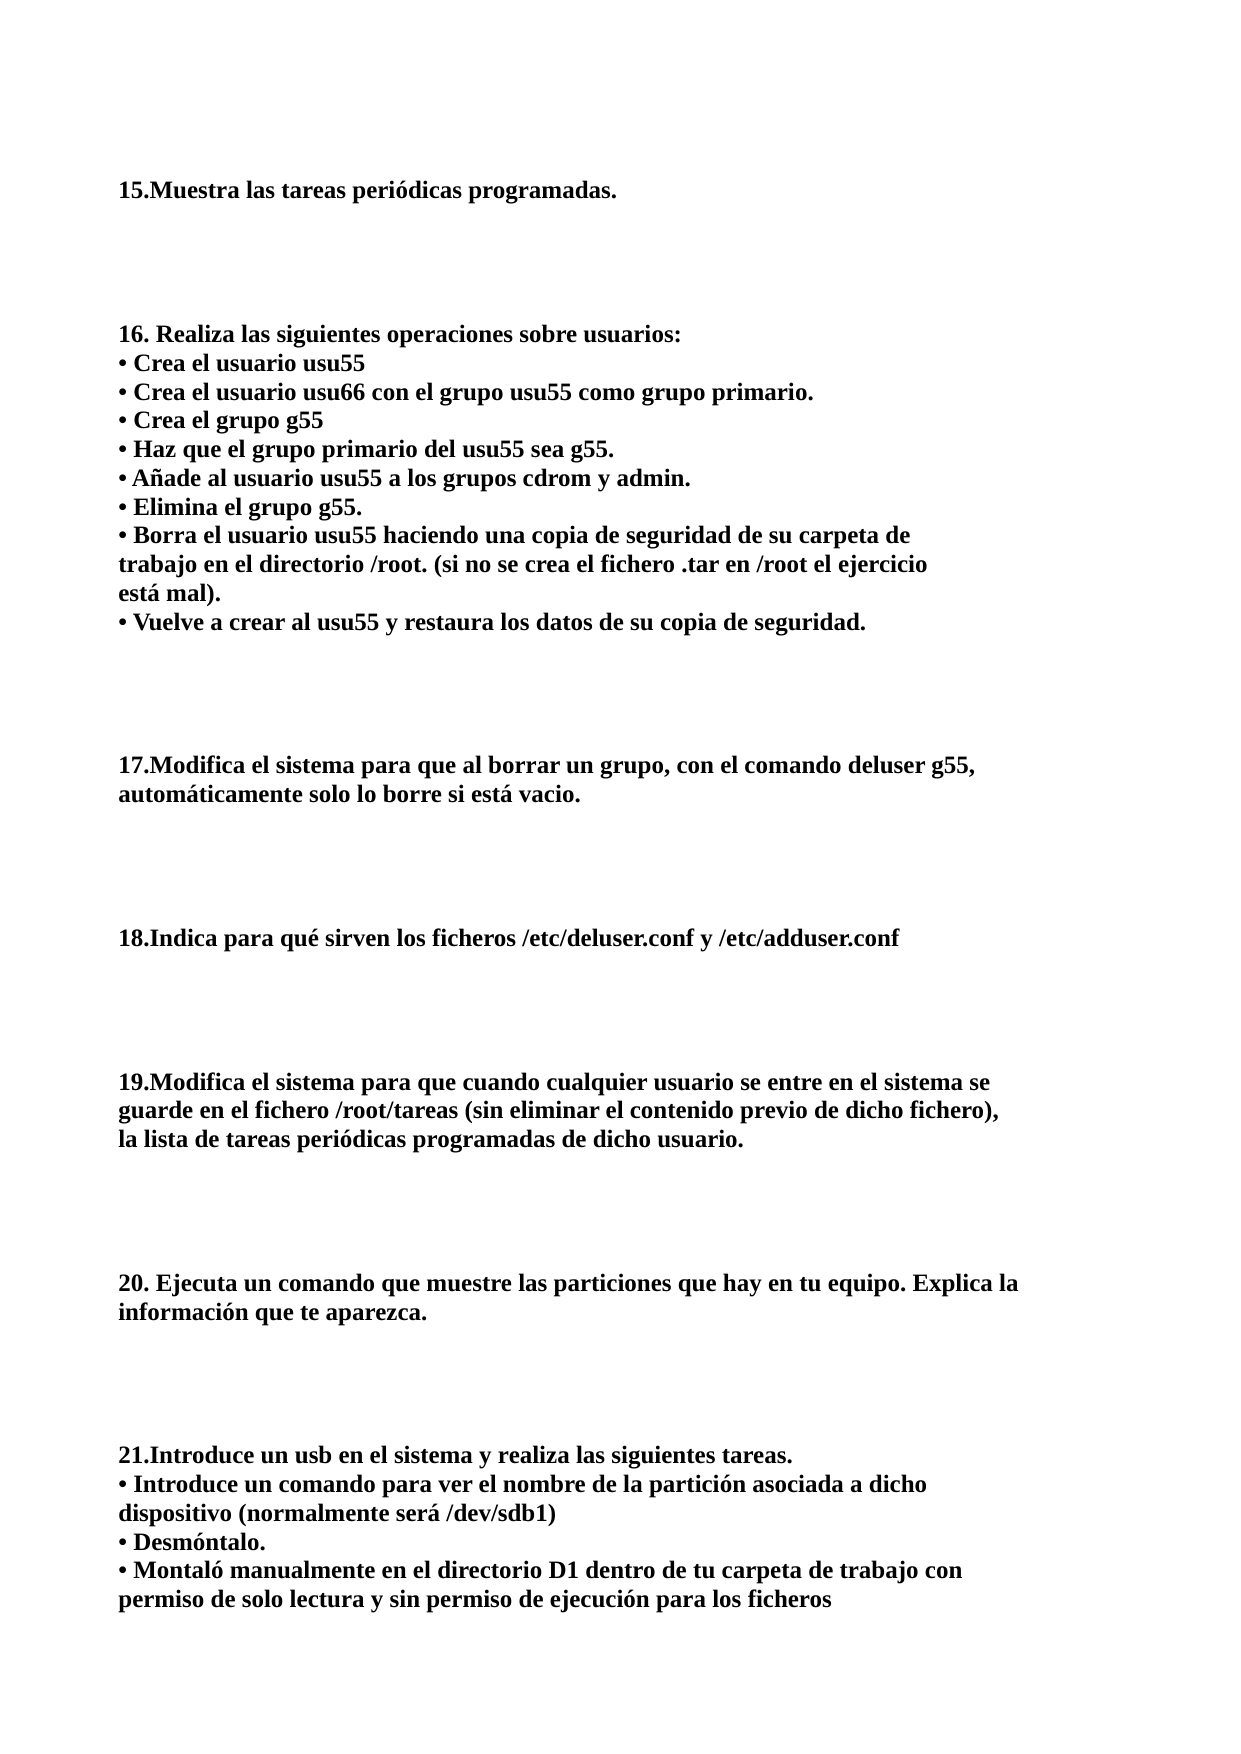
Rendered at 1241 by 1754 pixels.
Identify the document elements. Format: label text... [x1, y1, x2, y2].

text • Vuelve a crear al usu55 y restaura los datos de su copia de seguridad. [118, 607, 1122, 636]
text 18.Indica para qué sirven los ficheros /etc/deluser.conf y /etc/adduser.conf [118, 923, 1122, 952]
text • Crea el usuario usu66 con el grupo usu55 como grupo primario. [118, 377, 1122, 406]
text 21.Introduce un usb en el sistema y realiza las siguientes tareas. [118, 1441, 1122, 1469]
text 19.Modifica el sistema para que cuando cualquier usuario se entre en el sistema se [118, 1067, 1122, 1096]
text 17.Modifica el sistema para que al borrar un grupo, con el comando deluser g55, [118, 751, 1122, 779]
text 15.Muestra las tareas periódicas programadas. [118, 176, 1122, 204]
text dispositivo (normalmente será /dev/sdb1) [118, 1498, 1122, 1527]
text • Haz que el grupo primario del usu55 sea g55. [118, 434, 1122, 463]
text permiso de solo lectura y sin permiso de ejecución para los ficheros [118, 1584, 1122, 1613]
text • Desmóntalo. [118, 1527, 1122, 1556]
text guarde en el fichero /root/tareas (sin eliminar el contenido previo de dicho fichero), [118, 1096, 1122, 1124]
text • Borra el usuario usu55 haciendo una copia de seguridad de su carpeta de [118, 521, 1122, 549]
text • Introduce un comando para ver el nombre de la partición asociada a dicho [118, 1469, 1122, 1498]
text • Añade al usuario usu55 a los grupos cdrom y admin. [118, 463, 1122, 492]
text • Crea el usuario usu55 [118, 348, 1122, 377]
text automáticamente solo lo borre si está vacio. [118, 779, 1122, 808]
text trabajo en el directorio /root. (si no se crea el fichero .tar en /root el ejercicio [118, 549, 1122, 578]
text • Montaló manualmente en el directorio D1 dentro de tu carpeta de trabajo con [118, 1556, 1122, 1584]
text la lista de tareas periódicas programadas de dicho usuario. [118, 1124, 1122, 1153]
text • Crea el grupo g55 [118, 406, 1122, 434]
text 20. Ejecuta un comando que muestre las particiones que hay en tu equipo. Explica la [118, 1268, 1122, 1297]
text está mal). [118, 578, 1122, 607]
text 16. Realiza las siguientes operaciones sobre usuarios: [118, 319, 1122, 348]
text • Elimina el grupo g55. [118, 492, 1122, 521]
text información que te aparezca. [118, 1297, 1122, 1326]
